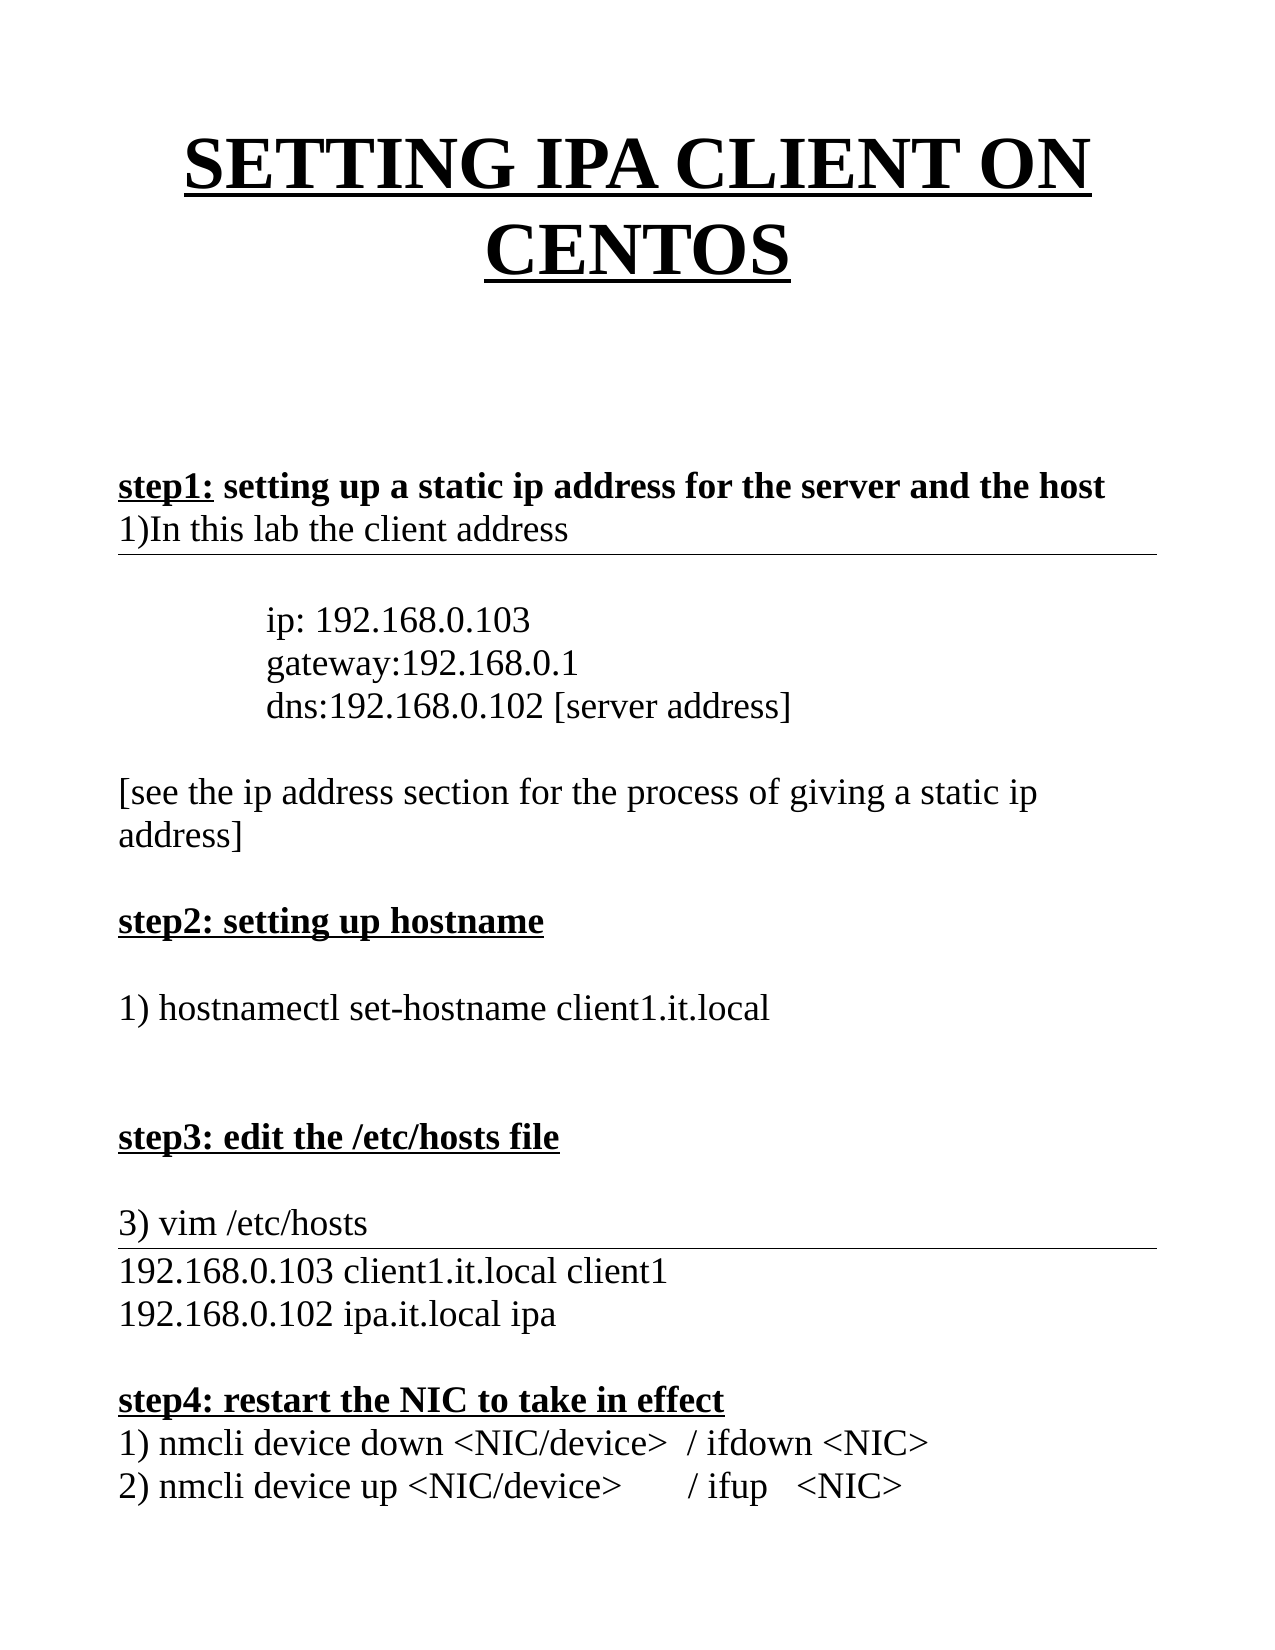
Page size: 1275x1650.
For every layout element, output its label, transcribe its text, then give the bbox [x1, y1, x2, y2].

text step2: setting up hostname [118, 899, 1157, 942]
text 2) nmcli device up <NIC/device> / ifup <NIC> [118, 1464, 1157, 1507]
text [see the ip address section for the process of giving a static ip address] [118, 769, 1157, 856]
text 1) hostnamectl set-hostname client1.it.local [118, 985, 1157, 1028]
text ip: 192.168.0.103 [118, 597, 1157, 640]
text step3: edit the /etc/hosts file [118, 1114, 1157, 1158]
text 1)In this lab the client address [118, 506, 1157, 554]
text 192.168.0.102 ipa.it.local ipa [118, 1291, 1157, 1334]
text 3) vim /etc/hosts [118, 1201, 1157, 1248]
text 1) nmcli device down <NIC/device> / ifdown <NIC> [118, 1421, 1157, 1464]
text dns:192.168.0.102 [server address] [118, 683, 1157, 726]
text step4: restart the NIC to take in effect [118, 1378, 1157, 1421]
text step1: setting up a static ip address for the server and the host [118, 463, 1157, 506]
text gateway:192.168.0.1 [118, 640, 1157, 683]
text SETTING IPA CLIENT ON CENTOS [118, 118, 1157, 291]
text 192.168.0.103 client1.it.local client1 [118, 1249, 1157, 1291]
